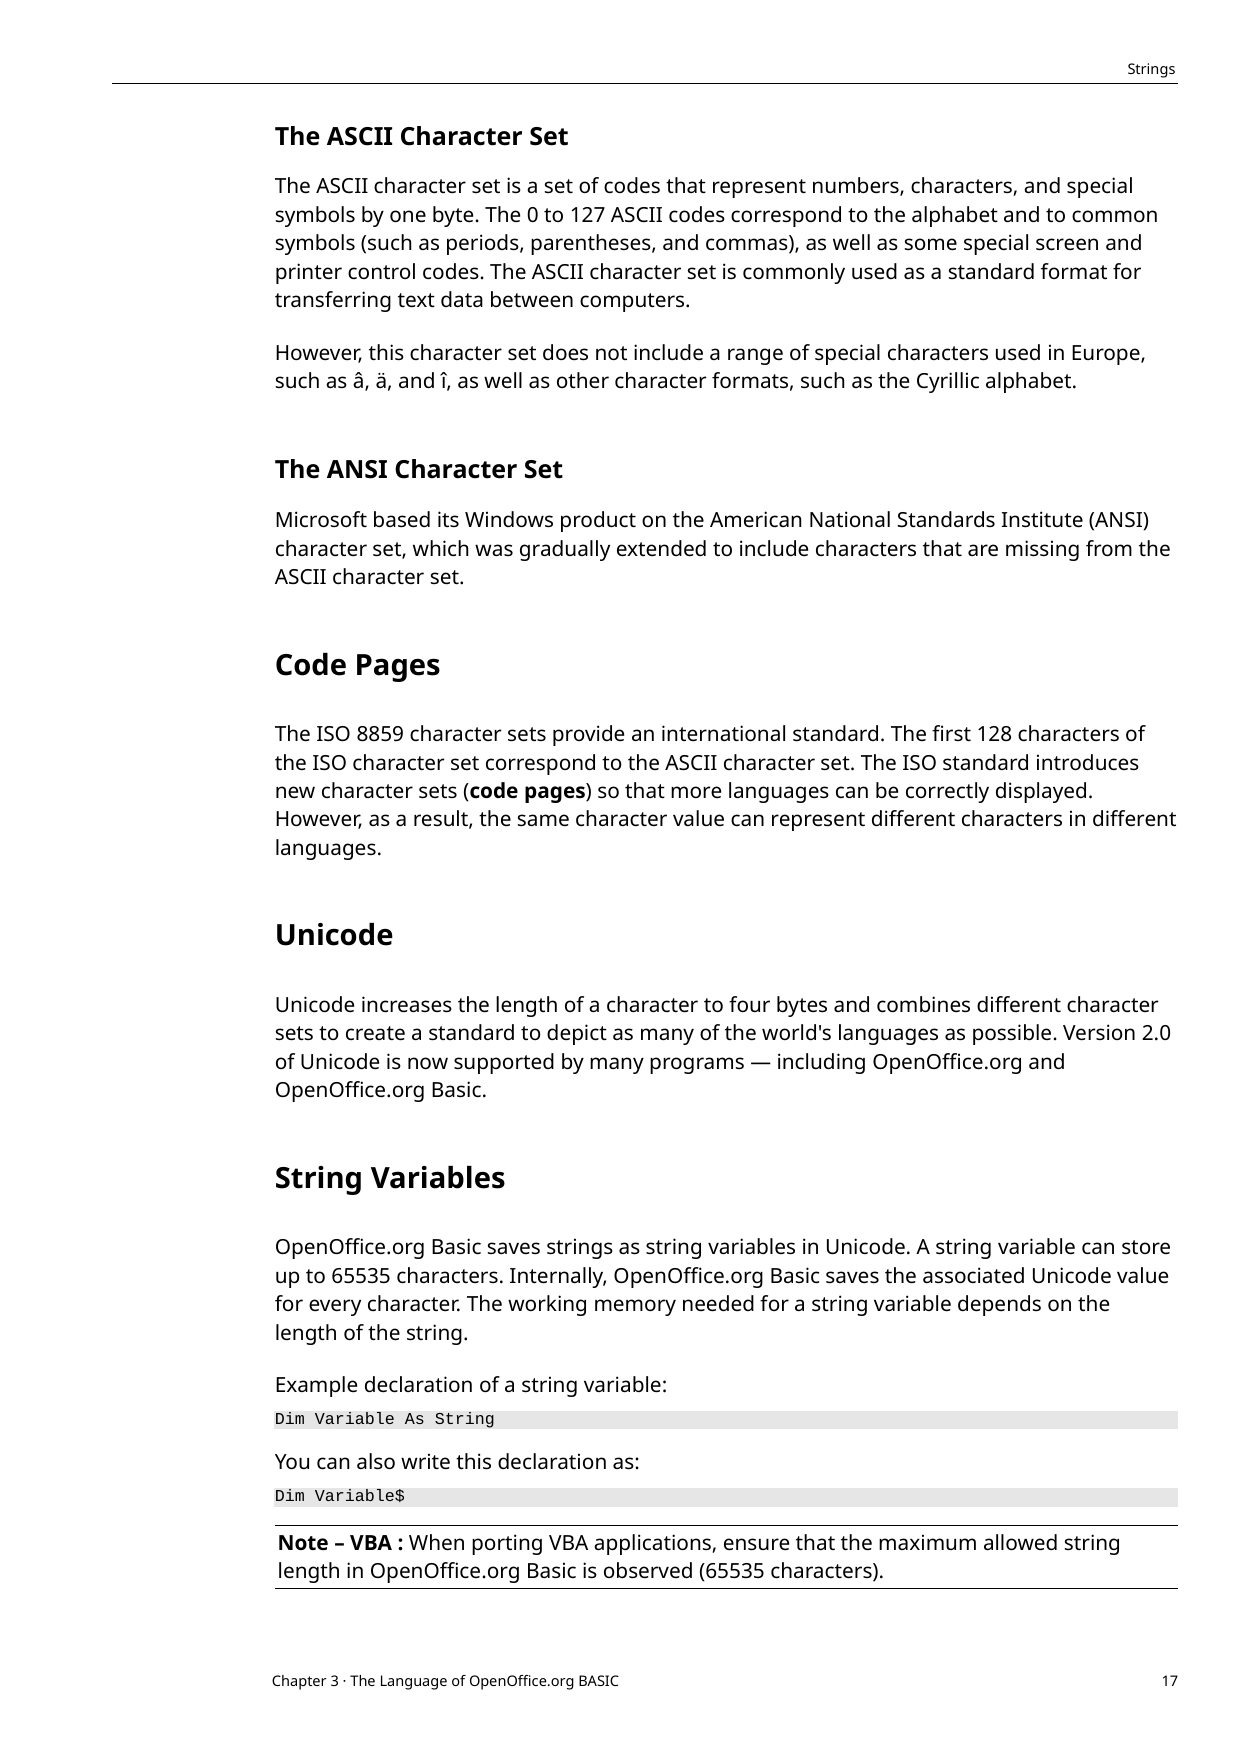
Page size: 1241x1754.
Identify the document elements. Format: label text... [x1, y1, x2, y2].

text Example declaration of a string variable: [274, 1370, 1178, 1398]
subtitle The ASCII Character Set [274, 118, 1178, 152]
subtitle Unicode [274, 915, 1178, 954]
text However, this character set does not include a range of special characters used in Europe, such as â, ä, and î, as well as other character formats, such as the Cyrillic alphabet. [274, 338, 1178, 395]
text Unicode increases the length of a character to four bytes and combines different character sets to create a standard to depict as many of the world's languages as possible. Version 2.0 of Unicode is now supported by many programs — including OpenOffice.org and OpenOffice.org Basic. [274, 990, 1178, 1104]
subtitle The ANSI Character Set [274, 452, 1178, 486]
text Dim Variable$ [274, 1488, 1178, 1507]
text The ASCII character set is a set of codes that represent numbers, characters, and special symbols by one byte. The 0 to 127 ASCII codes correspond to the alphabet and to common symbols (such as periods, parentheses, and commas), as well as some special screen and printer control codes. The ASCII character set is commonly used as a standard format for transferring text data between computers. [274, 172, 1178, 314]
subtitle String Variables [274, 1157, 1178, 1197]
subtitle Code Pages [274, 644, 1178, 683]
text Dim Variable As String [274, 1411, 1178, 1429]
text The ISO 8859 character sets provide an international standard. The first 128 characters of the ISO character set correspond to the ASCII character set. The ISO standard introduces new character sets (code pages) so that more languages can be correctly displayed. However, as a result, the same character value can represent different characters in different languages. [274, 719, 1178, 861]
text You can also write this declaration as: [274, 1447, 1178, 1476]
text Microsoft based its Windows product on the American National Standards Institute (ANSI) character set, which was gradually extended to include characters that are missing from the ASCII character set. [274, 505, 1178, 591]
list VBA : When porting VBA applications, ensure that the maximum allowed string length in OpenOffice.org Basic is observed (65535 characters). [274, 1526, 1178, 1588]
text OpenOffice.org Basic saves strings as string variables in Unicode. A string variable can store up to 65535 characters. Internally, OpenOffice.org Basic saves the associated Unicode value for every character. The working memory needed for a string variable depends on the length of the string. [274, 1232, 1178, 1346]
